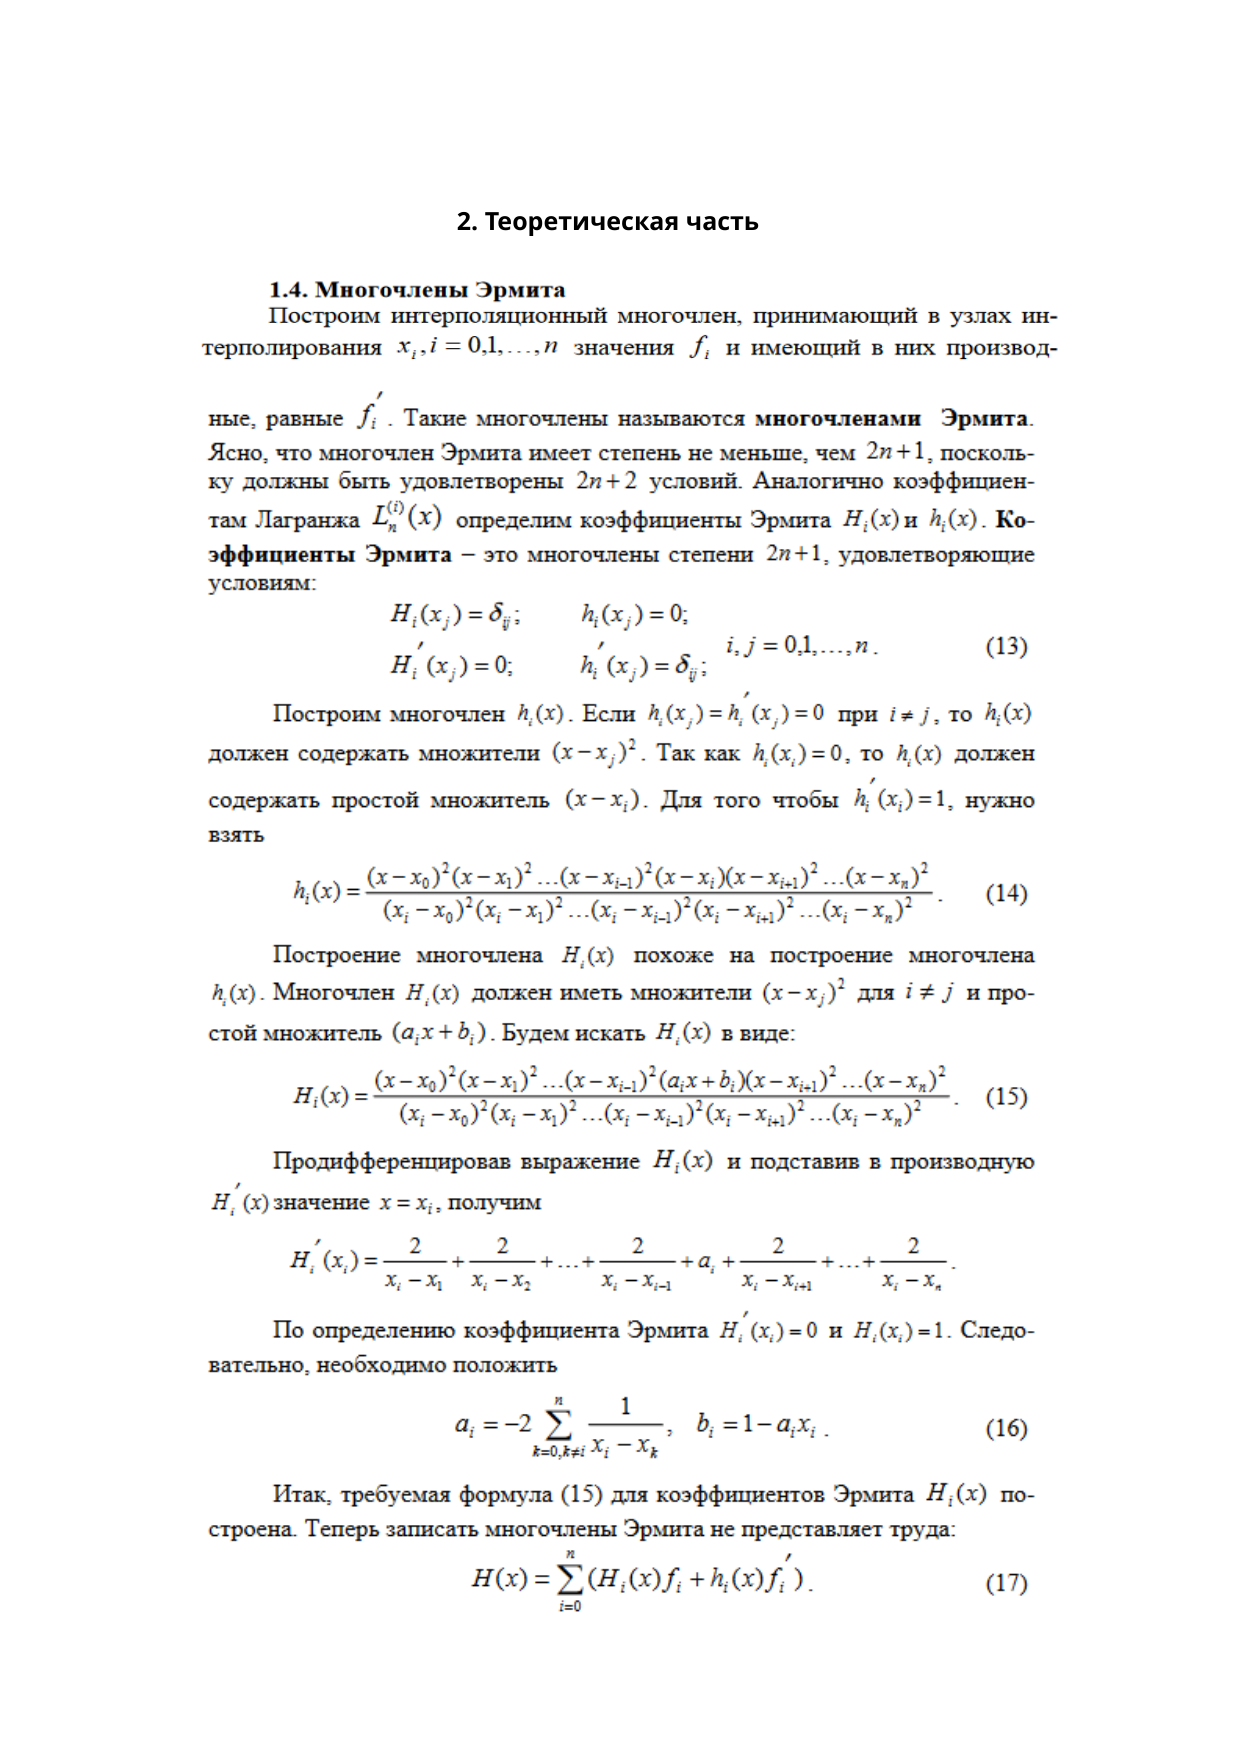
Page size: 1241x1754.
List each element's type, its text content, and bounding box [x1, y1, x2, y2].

text 2. Теоретическая часть [111, 204, 1105, 238]
picture [192, 276, 1063, 370]
picture [196, 391, 1066, 1621]
